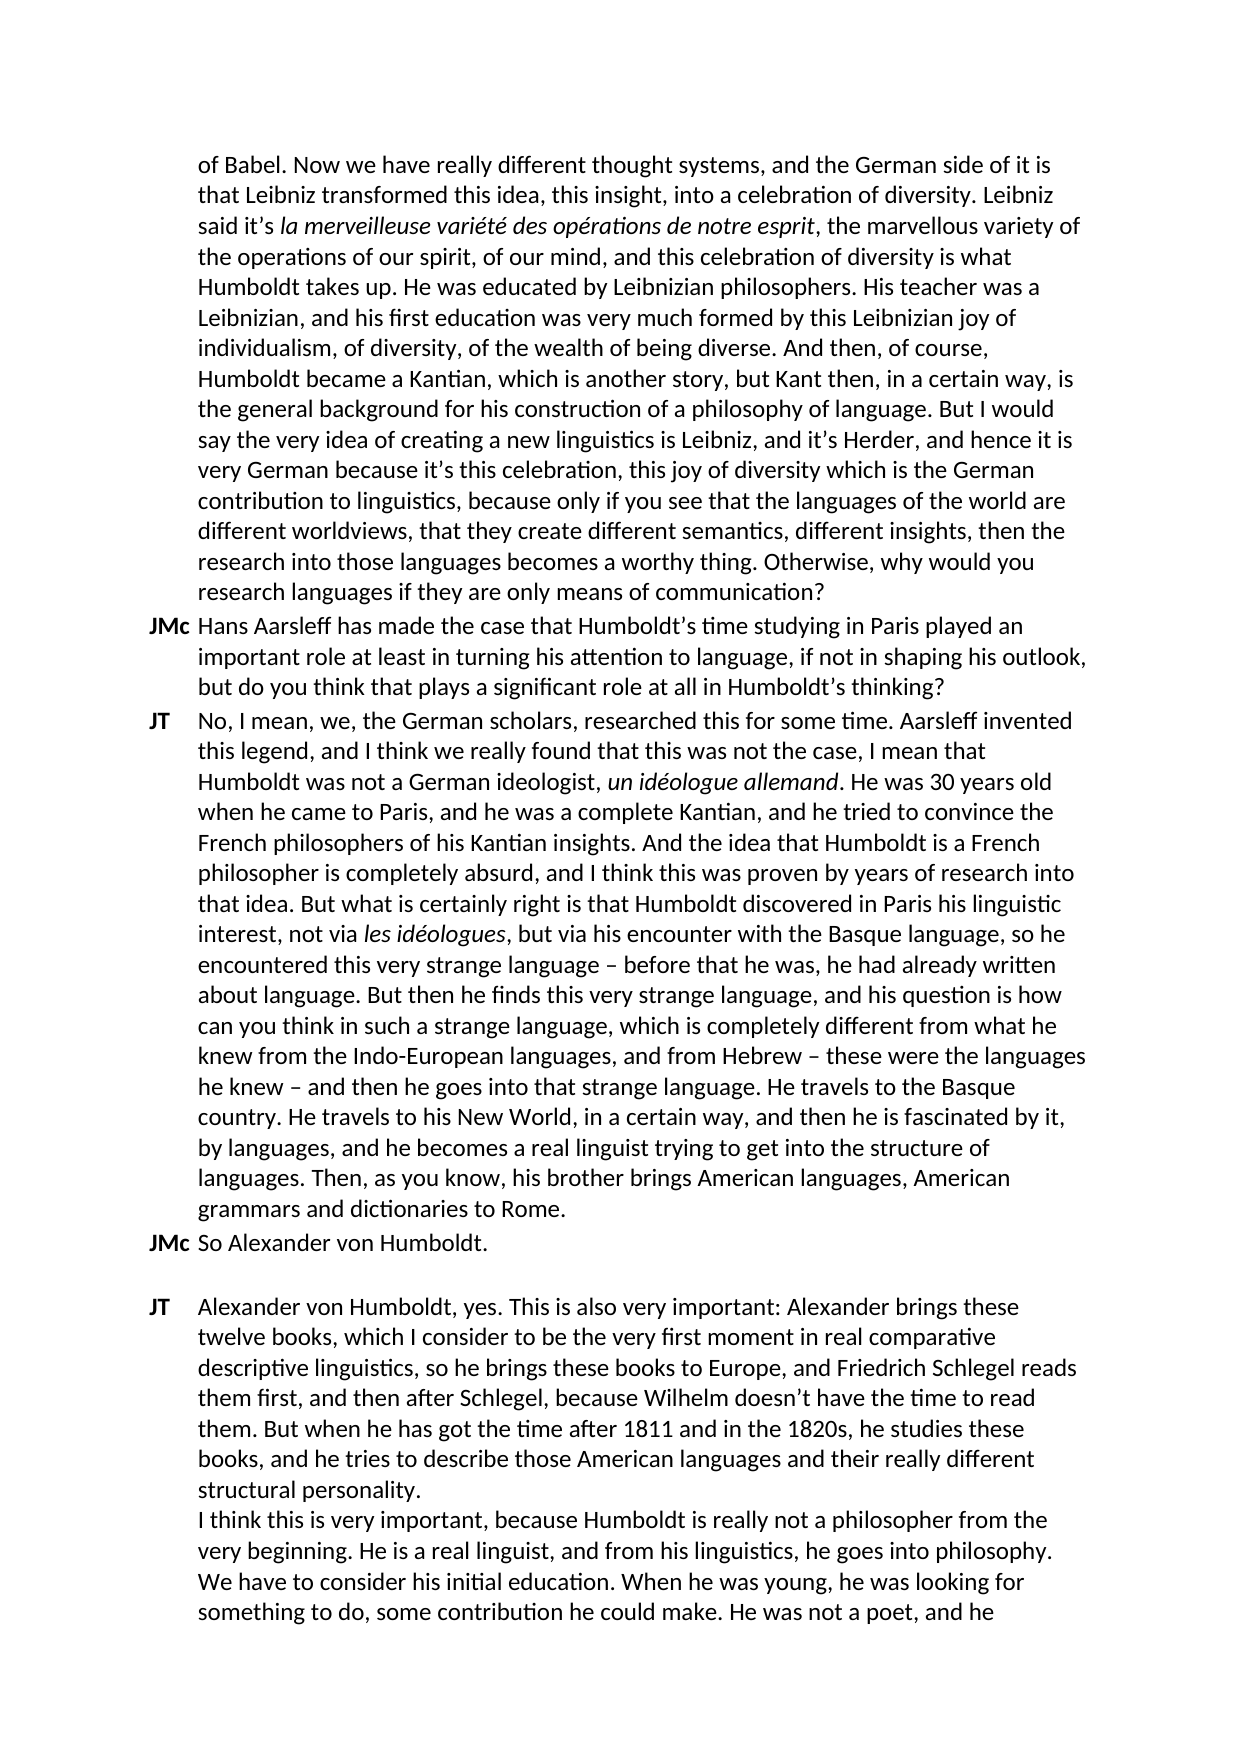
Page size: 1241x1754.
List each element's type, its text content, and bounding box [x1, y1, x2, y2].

table_cell No, I mean, we, the German scholars, researched this for some time. Aarsleff invented this legend, and I think we really found that this was not the case, I mean that Humboldt was not a German ideologist, un idéologue allemand. He was 30 years old when he came to Paris, and he was a complete Kantian, and he tried to convince the French philosophers of his Kantian insights. And the idea that Humboldt is a French philosopher is completely absurd, and I think this was proven by years of research into that idea. But what is certainly right is that Humboldt discovered in Paris his linguistic interest, not via les idéologues, but via his encounter with the Basque language, so he encountered this very strange language – before that he was, he had already written about language. But then he finds this very strange language, and his question is how can you think in such a strange language, which is completely different from what he knew from the Indo-European languages, and from Hebrew – these were the languages he knew – and then he goes into that strange language. He travels to the Basque country. He travels to his New World, in a certain way, and then he is fascinated by it, by languages, and he becomes a real linguist trying to get into the structure of languages. Then, as you know, his brother brings American languages, American grammars and dictionaries to Rome. [196, 703, 1093, 1225]
table_cell JT [148, 1289, 196, 1628]
table_cell JMc [148, 609, 196, 703]
table_cell JMc [148, 1225, 196, 1289]
table_cell of Babel. Now we have really different thought systems, and the German side of it is that Leibniz transformed this idea, this insight, into a celebration of diversity. Leibniz said it’s la merveilleuse variété des opérations de notre esprit, the marvellous variety of the operations of our spirit, of our mind, and this celebration of diversity is what Humboldt takes up. He was educated by Leibnizian philosophers. His teacher was a Leibnizian, and his first education was very much formed by this Leibnizian joy of individualism, of diversity, of the wealth of being diverse. And then, of course, Humboldt became a Kantian, which is another story, but Kant then, in a certain way, is the general background for his construction of a philosophy of language. But I would say the very idea of creating a new linguistics is Leibniz, and it’s Herder, and hence it is very German because it’s this celebration, this joy of diversity which is the German contribution to linguistics, because only if you see that the languages of the world are different worldviews, that they create different semantics, different insights, then the research into those languages becomes a worthy thing. Otherwise, why would you research languages if they are only means of communication? [196, 148, 1093, 608]
table_cell JT [148, 703, 196, 1225]
table_cell Hans Aarsleff has made the case that Humboldt’s time studying in Paris played an important role at least in turning his attention to language, if not in shaping his outlook, but do you think that plays a significant role at all in Humboldt’s thinking? [196, 609, 1093, 703]
table_cell [148, 148, 196, 608]
table_cell So Alexander von Humboldt. [196, 1225, 1093, 1289]
table_cell Alexander von Humboldt, yes. This is also very important: Alexander brings these twelve books, which I consider to be the very first moment in real comparative descriptive linguistics, so he brings these books to Europe, and Friedrich Schlegel reads them first, and then after Schlegel, because Wilhelm doesn’t have the time to read them. But when he has got the time after 1811 and in the 1820s, he studies these books, and he tries to describe those American languages and their really different structural personality. I think this is very important, because Humboldt is really not a philosopher from the very beginning. He is a real linguist, and from his linguistics, he goes into philosophy. We have to consider his initial education. When he was young, he was looking for something to do, some contribution he could make. He was not a poet, and he [196, 1289, 1093, 1628]
